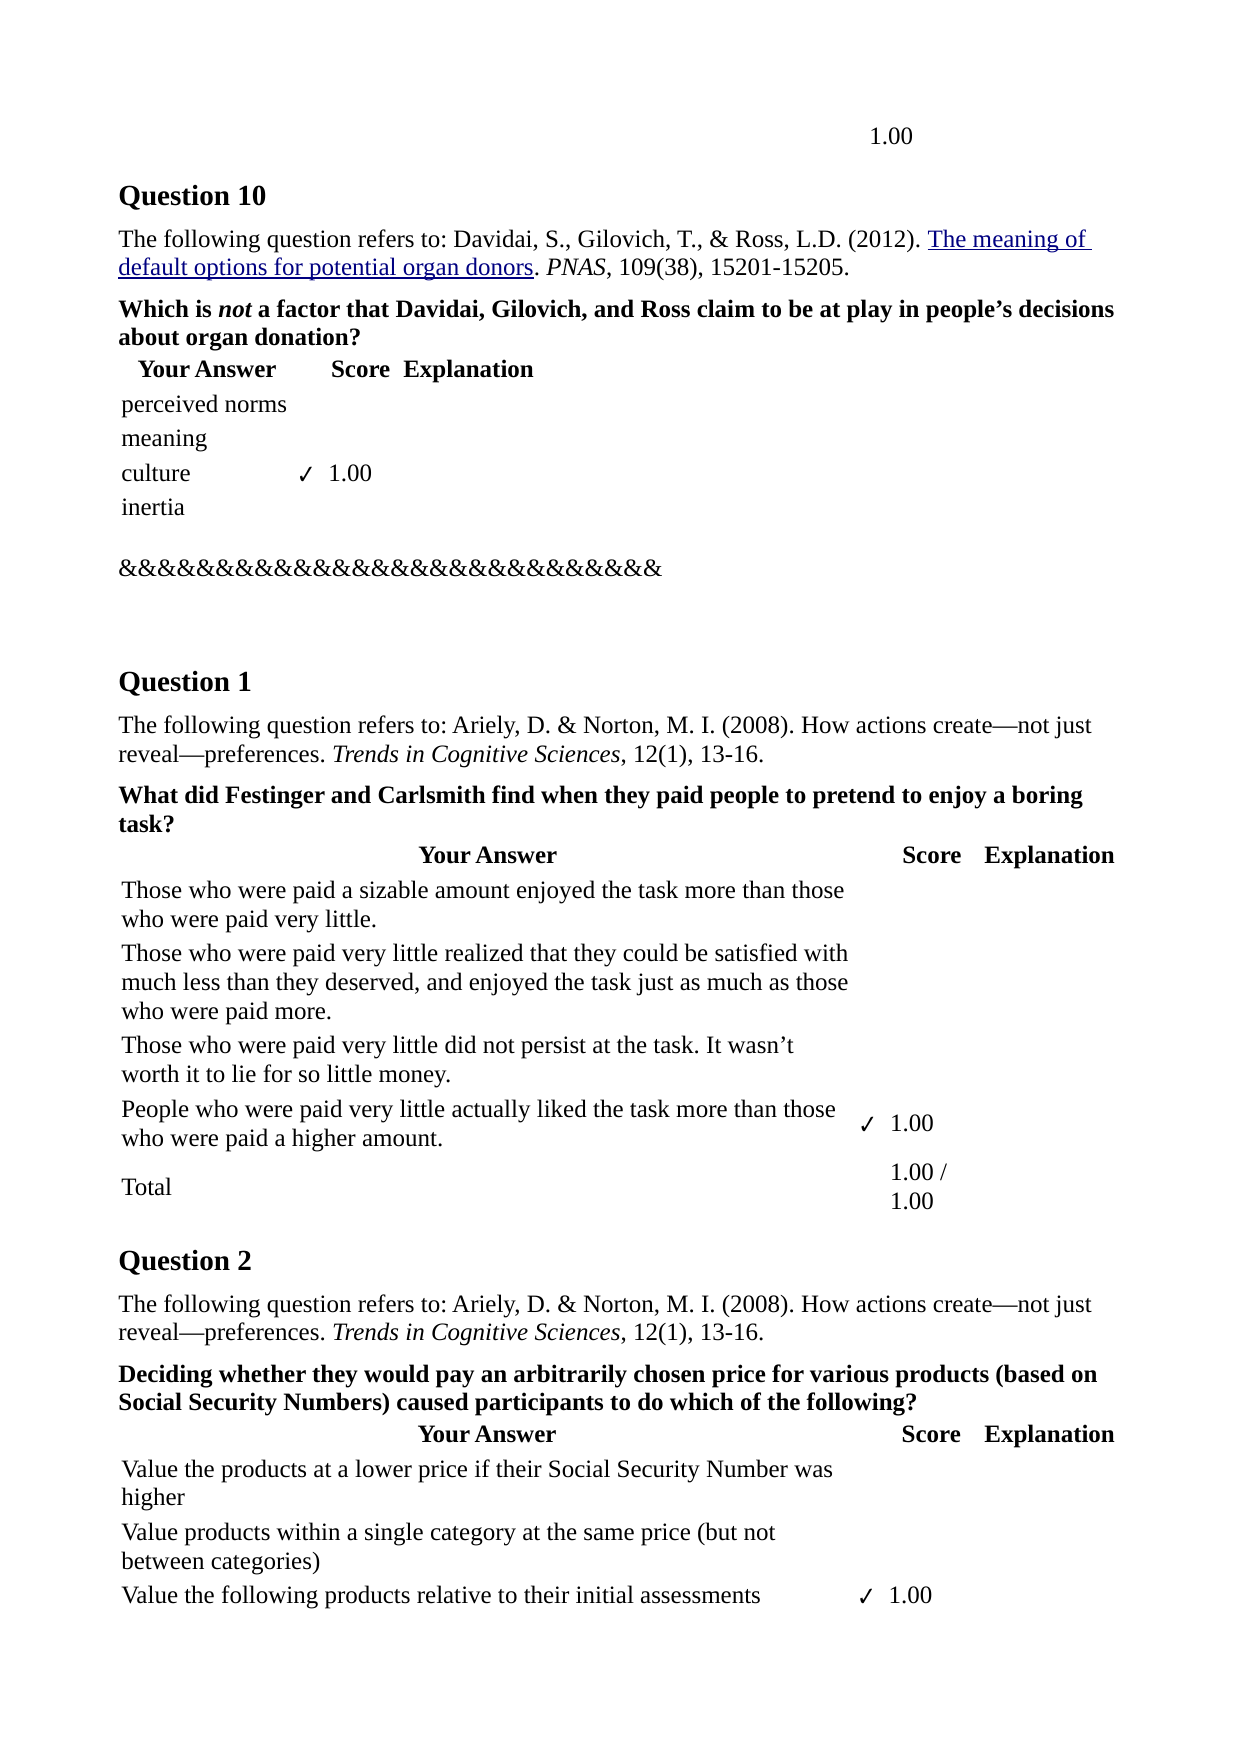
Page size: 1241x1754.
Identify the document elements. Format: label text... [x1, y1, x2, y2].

table_cell Those who were paid very little did not persist at the task. It wasn’t worth it to lie for so little money. [118, 1028, 857, 1091]
table_cell 1.00 [887, 1091, 977, 1154]
table_cell 1.00 [325, 455, 396, 489]
table_cell [295, 490, 541, 524]
text &&&&&&&&&&&&&&&&&&&&&&&&&&&& [118, 553, 1122, 582]
table_header Score [887, 838, 977, 872]
table_cell Those who were paid a sizable amount enjoyed the task more than those who were paid very little. [118, 872, 857, 936]
table_header Score [885, 1416, 977, 1451]
table_cell 1.00 [866, 118, 977, 153]
subtitle Question 1 [118, 664, 1122, 698]
subtitle Question 2 [118, 1243, 1122, 1276]
table_cell [887, 936, 977, 1028]
table_header Your Answer [118, 838, 857, 872]
table_cell [856, 1514, 885, 1577]
table_cell [977, 1154, 1122, 1218]
table_cell Those who were paid very little realized that they could be satisfied with much less than they deserved, and enjoyed the task just as much as those who were paid more. [118, 936, 857, 1028]
table_cell [325, 420, 396, 455]
table_cell perceived norms [118, 386, 295, 420]
table_header Explanation [977, 1416, 1122, 1451]
text Which is not a factor that Davidai, Gilovich, and Ross claim to be at play in people’s decisions about organ donation? [118, 294, 1122, 351]
subtitle Question 10 [118, 178, 1122, 211]
table_cell Value the following products relative to their initial assessments [118, 1578, 856, 1612]
table_header Explanation [396, 351, 541, 386]
table_cell [857, 936, 887, 1028]
text The following question refers to: Ariely, D. & Norton, M. I. (2008). How actions create—not just reveal—preferences. Trends in Cognitive Sciences, 12(1), 13-16. [118, 1289, 1122, 1346]
table_cell ✔ [857, 1091, 887, 1154]
table_header [856, 1416, 885, 1451]
table_cell [295, 420, 325, 455]
table_cell [295, 386, 325, 420]
table_cell [396, 420, 541, 455]
table_cell [977, 1091, 1122, 1154]
table_cell [118, 118, 836, 153]
table_cell Value products within a single category at the same price (but not between categories) [118, 1514, 856, 1577]
table_cell inertia [118, 490, 295, 524]
table_cell [977, 118, 1122, 153]
table_cell ✔ [856, 1578, 885, 1612]
table_cell [836, 118, 866, 153]
text Deciding whether they would pay an arbitrarily chosen price for various products (based on Social Security Numbers) caused participants to do which of the following? [118, 1359, 1122, 1416]
table_header [857, 838, 887, 872]
table_header [295, 351, 325, 386]
table_cell [857, 1028, 887, 1091]
text The following question refers to: Ariely, D. & Norton, M. I. (2008). How actions create—not just reveal—preferences. Trends in Cognitive Sciences, 12(1), 13-16. [118, 710, 1122, 768]
table_cell 1.00 / 1.00 [887, 1154, 977, 1218]
table_cell [977, 1451, 1122, 1514]
table_header Your Answer [118, 351, 295, 386]
table_cell [857, 1154, 887, 1218]
table_cell [396, 455, 541, 489]
text The following question refers to: Davidai, S., Gilovich, T., & Ross, L.D. (2012). The meaning of default options for potential organ donors. PNAS, 109(38), 15201-15205. [118, 224, 1122, 281]
table_cell [857, 872, 887, 936]
table_cell 1.00 [885, 1578, 977, 1612]
table_cell [977, 1028, 1122, 1091]
table_header Score [325, 351, 396, 386]
table_cell [396, 386, 541, 420]
table_header Explanation [977, 838, 1122, 872]
table_cell Total [118, 1154, 857, 1218]
table_cell [885, 1514, 977, 1577]
table_cell [885, 1451, 977, 1514]
table_cell culture [118, 455, 295, 489]
table_cell [977, 1578, 1122, 1612]
table_cell [856, 1451, 885, 1514]
table_cell [887, 872, 977, 936]
table_cell [977, 1514, 1122, 1577]
table_cell People who were paid very little actually liked the task more than those who were paid a higher amount. [118, 1091, 857, 1154]
table_cell [977, 872, 1122, 936]
text What did Festinger and Carlsmith find when they paid people to pretend to enjoy a boring task? [118, 780, 1122, 838]
table_cell [977, 936, 1122, 1028]
table_cell [887, 1028, 977, 1091]
table_cell Value the products at a lower price if their Social Security Number was higher [118, 1451, 856, 1514]
table_cell ✔ [295, 455, 325, 489]
table_cell [325, 386, 396, 420]
table_header Your Answer [118, 1416, 856, 1451]
table_cell meaning [118, 420, 295, 455]
